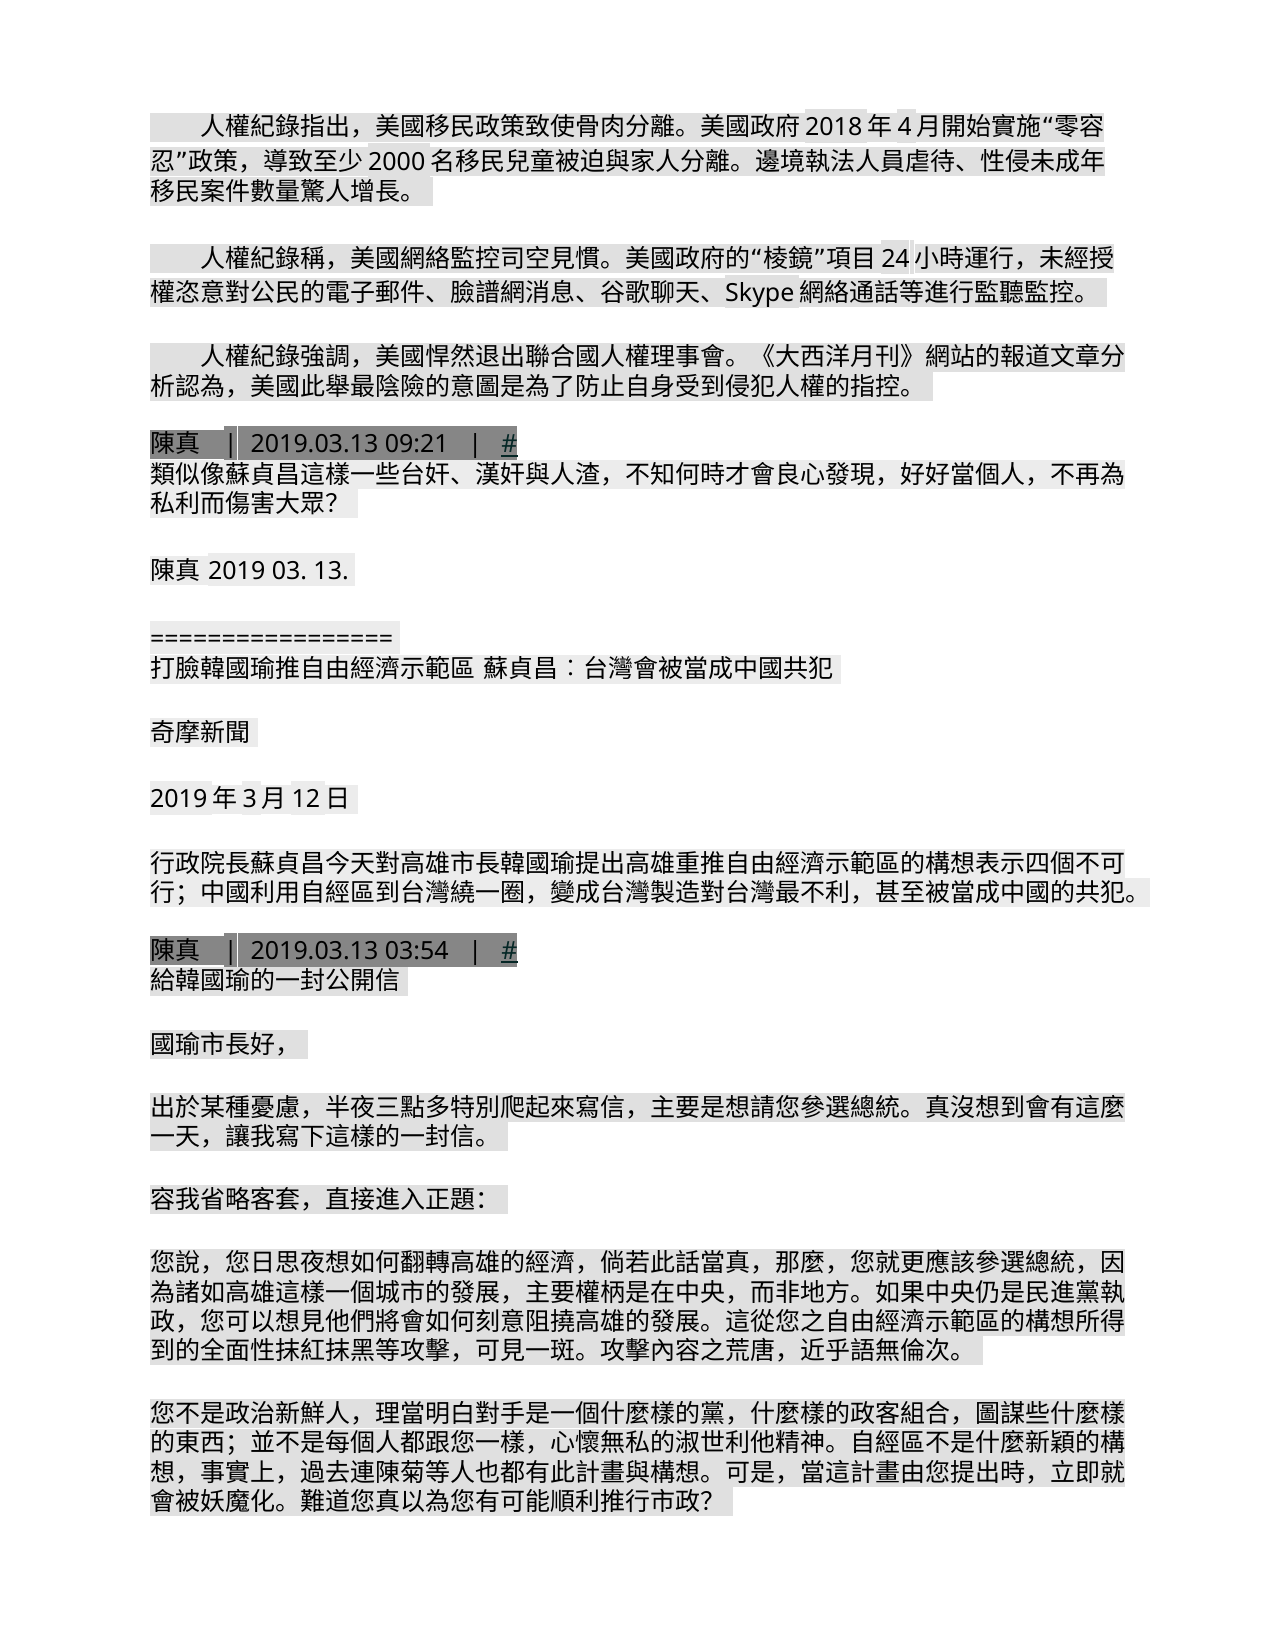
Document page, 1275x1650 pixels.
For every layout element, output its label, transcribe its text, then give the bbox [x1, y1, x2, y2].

text 人權紀錄指出，美國移民政策致使骨肉分離。美國政府2018年4月開始實施“零容忍”政策，導致至少2000名移民兒童被迫與家人分離。邊境執法人員虐待、性侵未成年移民案件數量驚人增長。 人權紀錄稱，美國網絡監控司空見慣。美國政府的“棱鏡”項目24小時運行，未經授權恣意對公民的電子郵件、臉譜網消息、谷歌聊天、Skype網絡通話等進行監聽監控。 人權紀錄強調，美國悍然退出聯合國人權理事會。《大西洋月刊》網站的報道文章分析認為，美國此舉最陰險的意圖是為了防止自身受到侵犯人權的指控。 [150, 75, 1125, 401]
text 陳真 | 2019.03.13 03:54 | # [150, 932, 1125, 967]
text 陳真 | 2019.03.13 09:21 | # [150, 426, 1125, 460]
text 類似像蘇貞昌這樣一些台奸、漢奸與人渣，不知何時才會良心發現，好好當個人，不再為私利而傷害大眾？ 陳真 2019 03. 13. ================= 打臉韓國瑜推自由經濟示範區 蘇貞昌︰台灣會被當成中國共犯 奇摩新聞 2019年3月12日 行政院長蘇貞昌今天對高雄市長韓國瑜提出高雄重推自由經濟示範區的構想表示四個不可行；中國利用自經區到台灣繞一圈，變成台灣製造對台灣最不利，甚至被當成中國的共犯。 [150, 460, 1125, 907]
text 給韓國瑜的一封公開信 國瑜市長好， 出於某種憂慮，半夜三點多特別爬起來寫信，主要是想請您參選總統。真沒想到會有這麼一天，讓我寫下這樣的一封信。 容我省略客套，直接進入正題： 您說，您日思夜想如何翻轉高雄的經濟，倘若此話當真，那麼，您就更應該參選總統，因為諸如高雄這樣一個城市的發展，主要權柄是在中央，而非地方。如果中央仍是民進黨執政，您可以想見他們將會如何刻意阻撓高雄的發展。這從您之自由經濟示範區的構想所得到的全面性抹紅抹黑等攻擊，可見一斑。攻擊內容之荒唐，近乎語無倫次。 您不是政治新鮮人，理當明白對手是一個什麼樣的黨，什麼樣的政客組合，圖謀些什麼樣的東西；並不是每個人都跟您一樣，心懷無私的淑世利他精神。自經區不是什麼新穎的構想，事實上，過去連陳菊等人也都有此計畫與構想。可是，當這計畫由您提出時，立即就會被妖魔化。難道您真以為您有可能順利推行市政？ 很多人說，您現在六十多歲了，這回不選總統，下回再選恐怕已是八年後，屆時將是七十多歲老人，因此鼓勵您參選。但我並不這樣想。您個人這一生有沒有機會當總統，事實上毫無意義。重要的並不是時間不會等您，而是時間根本不會等待台灣。 政治很複雜，機關算盡，陰暗難懂。但是，說它複雜，倒也未必。只要秉懷初衷，少了無謂的瞻前顧後與盤算，它就一點也不複雜；民心所嚮，該當如何便如何，無所謂天人交戰不交戰。 過去馬英九曾有機會有所作為，但這機會卻在無知膽怯與懦弱中流逝了。您之處境與馬類似，機會就在眼前，稍縱即逝。人可以不為己謀，但不能不為眾人想。所謂 "莫道書生空議論，頭顱擲處血斑斑"，亂世兒女，濁世滔滔，每個人有他自己的一份角色，一種造化，我自認承擔了屬於自己卑微不足道的那一份，您呢？ 陳真 2019. 03. 12. [150, 967, 1125, 1550]
